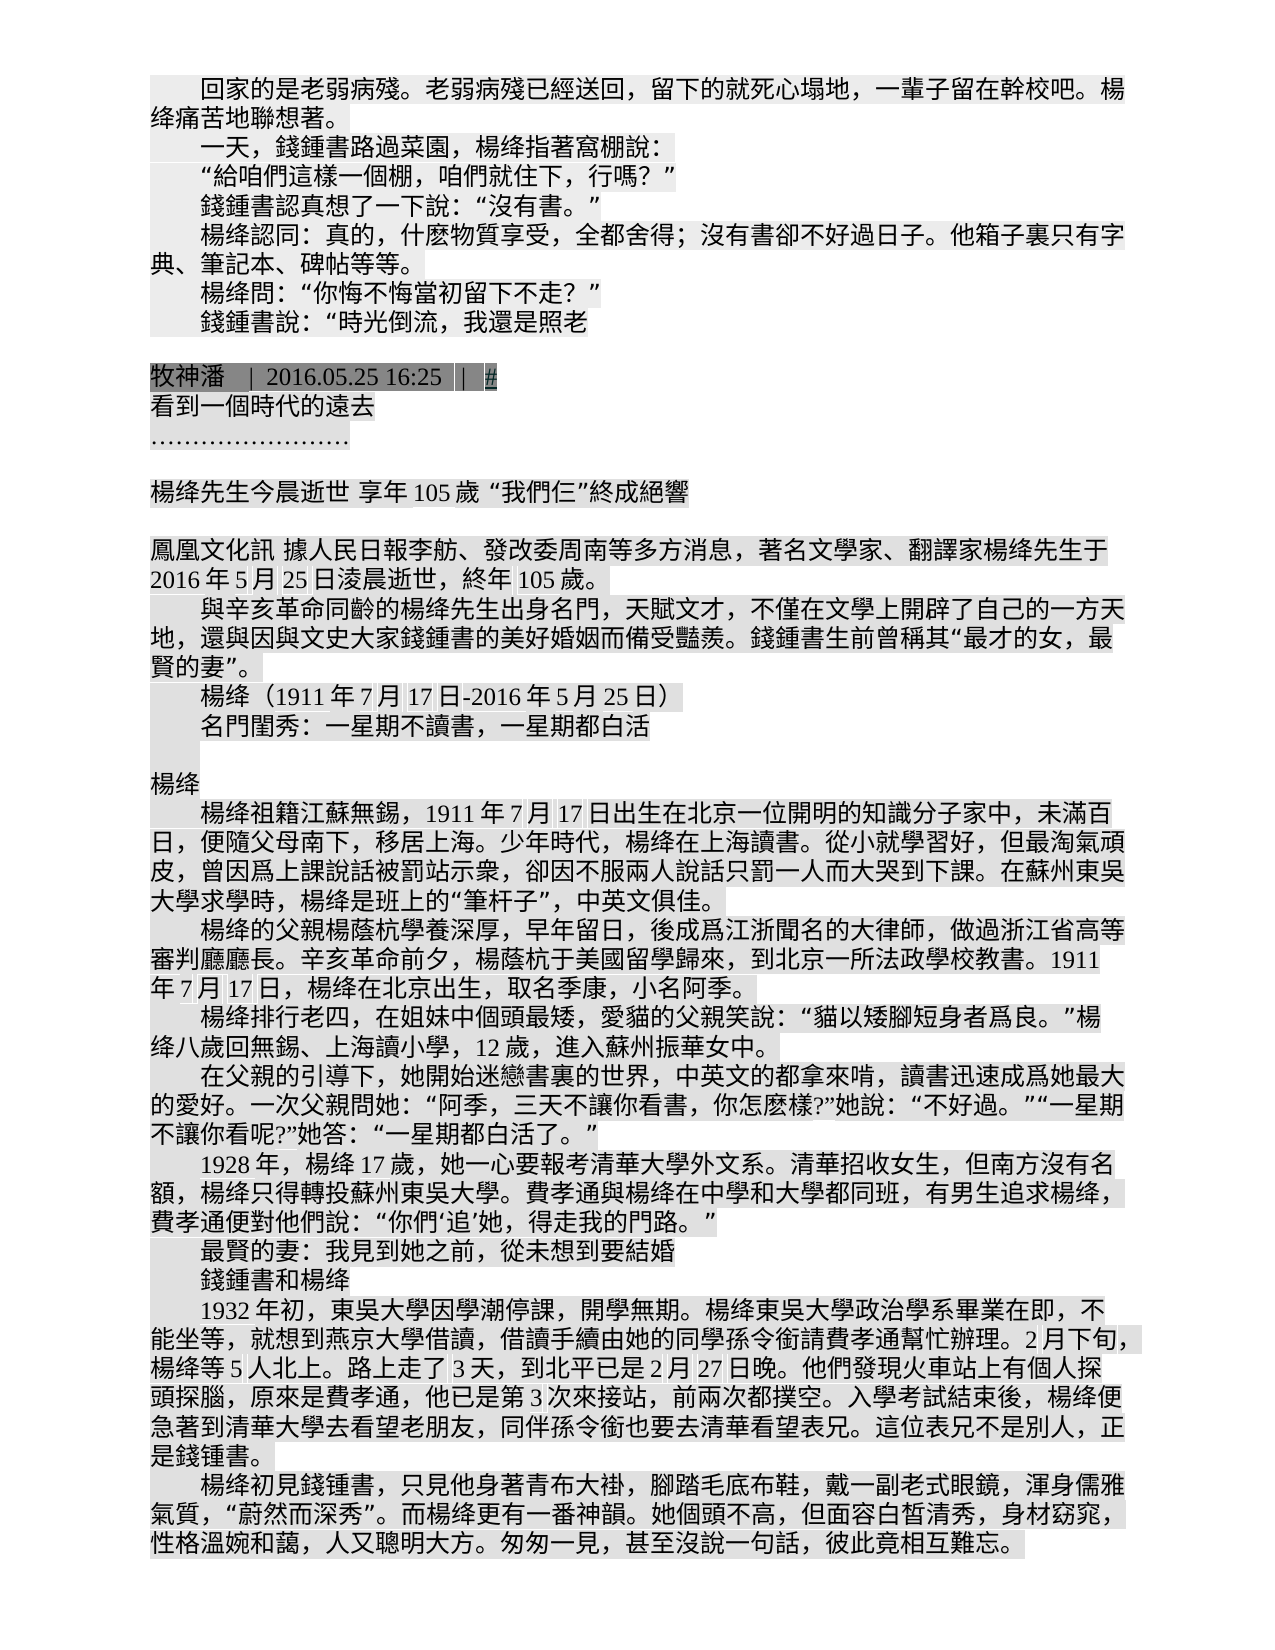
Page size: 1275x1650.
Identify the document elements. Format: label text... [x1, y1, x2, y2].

text 看到一個時代的遠去 …………………… 楊绛先生今晨逝世 享年105歲 “我們仨”終成絕響 鳳凰文化訊 據人民日報李舫、發改委周南等多方消息，著名文學家、翻譯家楊绛先生于2016年5月25日淩晨逝世，終年105歲。 與辛亥革命同齡的楊绛先生出身名門，天賦文才，不僅在文學上開辟了自己的一方天地，還與因與文史大家錢鍾書的美好婚姻而備受豔羨。錢鍾書生前曾稱其“最才的女，最賢的妻”。 楊绛（1911年7月17日-2016年5月25日） 名門閨秀：一星期不讀書，一星期都白活 楊绛 楊绛祖籍江蘇無錫，1911年7月17日出生在北京一位開明的知識分子家中，未滿百日，便隨父母南下，移居上海。少年時代，楊绛在上海讀書。從小就學習好，但最淘氣頑皮，曾因爲上課說話被罰站示衆，卻因不服兩人說話只罰一人而大哭到下課。在蘇州東吳大學求學時，楊绛是班上的“筆杆子”，中英文俱佳。 楊绛的父親楊蔭杭學養深厚，早年留日，後成爲江浙聞名的大律師，做過浙江省高等審判廳廳長。辛亥革命前夕，楊蔭杭于美國留學歸來，到北京一所法政學校教書。1911年7月17日，楊绛在北京出生，取名季康，小名阿季。 楊绛排行老四，在姐妹中個頭最矮，愛貓的父親笑說：“貓以矮腳短身者爲良。”楊绛八歲回無錫、上海讀小學，12歲，進入蘇州振華女中。 在父親的引導下，她開始迷戀書裏的世界，中英文的都拿來啃，讀書迅速成爲她最大的愛好。一次父親問她：“阿季，三天不讓你看書，你怎麽樣?”她說：“不好過。”“一星期不讓你看呢?”她答：“一星期都白活了。” 1928年，楊绛17歲，她一心要報考清華大學外文系。清華招收女生，但南方沒有名額，楊绛只得轉投蘇州東吳大學。費孝通與楊绛在中學和大學都同班，有男生追求楊绛，費孝通便對他們說：“你們‘追’她，得走我的門路。” 最賢的妻：我見到她之前，從未想到要結婚 錢鍾書和楊绛 1932年初，東吳大學因學潮停課，開學無期。楊绛東吳大學政治學系畢業在即，不能坐等，就想到燕京大學借讀，借讀手續由她的同學孫令銜請費孝通幫忙辦理。2月下旬，楊绛等5人北上。路上走了3天，到北平已是2月27日晚。他們發現火車站上有個人探頭探腦，原來是費孝通，他已是第3次來接站，前兩次都撲空。入學考試結束後，楊绛便急著到清華大學去看望老朋友，同伴孫令銜也要去清華看望表兄。這位表兄不是別人，正是錢锺書。 楊绛初見錢锺書，只見他身著青布大褂，腳踏毛底布鞋，戴一副老式眼鏡，渾身儒雅氣質，“蔚然而深秀”。而楊绛更有一番神韻。她個頭不高，但面容白皙清秀，身材窈窕，性格溫婉和藹，人又聰明大方。匆匆一見，甚至沒說一句話，彼此竟相互難忘。 然而，孫令銜莫名其妙地告訴錢锺書，說楊绛有男朋友，又跟楊绛說，他表兄已訂婚。錢锺書寫信給楊绛，約她相會。見面後，錢锺書開口第一句話就是：“我沒有訂婚。”楊绛說：“我也沒有男朋友。”從此他們開始了書信往來。 一天，費孝通來清華大學找楊绛“吵架”。費孝通認爲他更有資格做楊绛的男朋友，因爲他們已做了多年的朋友。費孝通此前曾問楊绛：“我們做個朋友可以嗎？”楊绛說：“朋友，可以。但朋友是目的，不是過渡；換句話說，你不是我的男朋友，我不是你的女朋友。”這回，楊绛的態度還是沒變：“若要照你現在的說法，我們不妨絕交。”費孝通很失望也很無奈，只得接受現實，跟楊绛做普通朋友。 我見到她之前，從未想到要結婚； 我娶了她幾十年，從未後悔娶她。1935年7月13日，錢锺書與楊绛在蘇州廟堂巷楊府舉行了結婚儀式。多年後，楊绛在文中幽默地回憶道： “(《圍城》裏)結婚穿黑色禮服、白硬領圈給汗水浸得又黃又軟的那位新郎，不是別人，正是锺書自己。因爲我們結婚的黃道吉日是一年裏最熱的日子。我們的結婚照上，新人、伴娘、提花籃的女孩子、提紗的男孩子，一個個都像剛被警察拿獲的扒手。” 隨後，錢锺書考取了中英庚款留學獎學金，楊绛毫不猶豫中斷清華學業，陪丈夫遠赴英法遊學。滿腹經綸的大才子在生活上卻出奇地笨手笨腳，學習之余，楊绛幾乎攬下生活裏的一切雜事，做飯制衣，翻牆爬窗，無所不能。 楊绛在牛津“坐月子”時，錢锺書在家不時闖“禍”。台燈弄壞了，“不要緊”;墨水染了桌布，“不要緊”;顴骨生疔了，“不要緊”事後確都一一妙手解難，楊绛的“不要緊”伴隨了錢锺書的一生。“絕無僅有地結合了各不相容的三者：妻子、情人、朋友”、“最才的女，最賢的妻”，這是錢鍾書曾寫給楊绛的“贈語”。 錢的母親感慨這位兒媳，“筆杆搖得，鍋鏟握得，在家什麽粗活都幹，真是上得廳堂，下得廚房，入水能遊，出水能跳，锺書癡人癡福。” 1979年4月，中國社會科學院代表團訪問美國，錢锺書和費孝通作爲代表團成員，不僅一路同行，旅館住宿也被安排在同一套間，兩人關系處得不錯。錢锺書想想好笑，淘氣地借《圍城》裏趙辛楣曾對方鴻漸說的話，跟費孝通開玩笑：“我們是‘同情人’（指愛上同一個人）。” 錢锺書去世後，費孝通拜訪楊绛，楊绛一語雙關：“樓梯不好走，你以後也不要再‘知難而上’了。” 最才的女：與錢鍾書“勢均力敵”的大家 才女楊绛 難得的是，楊绛在文學史上的身份，不止是錢鍾書的妻子，更是著名作家、翻譯家、外國文學研究家。用時下流行的話說，楊绛和錢鍾書，有著世間罕有的“勢均力敵”的愛情。 “你們這一代知識分子，在一九四九年時完全可以離開內地的，爲什麽留下了呢”的問題，答道：“很奇怪，現在的人連這一點都不能理解。因爲我們愛我們的祖國。當時離開有三個選擇，一是去台灣，二是去香港，三是去國外。我們當然不肯和一個不爭氣的統治者去台灣；香港是個商業碼頭，我們是文化人，不願去。”“很多外國人不理解我們，認爲愛國是政客的口號。政客的口號和我們老百姓的愛國心是兩回事。我們愛中國的文化，我們是文化人。中國的語言是我們喝奶時喝下去的，我們是怎麽也不肯放棄的。”這確是老一代知識分子的心裏話。 上海于當年五月獲得解放。這時，楊绛、錢鍾書已接到清華大學的聘函。據說，北平和平解放後，他們兩人的老友吳晗和錢俊瑞受中共中央委托，對北大、清華實行接管工作。隨後，吳晗被任命爲清華大學曆史系主任、文學院院長、校務委員會主任委員。聘請楊绛夫婦擔任清華大學外文系教授，出自吳晗的主意。 1953年，楊绛任北京大學文學研究所、中國科學院文學研究所、中國社會科學院外國文學研究所的研究員，主要文學作品有《洗澡》、《幹校六記》，另有《堂吉诃德》等譯著，2003年出版回憶一家三口數十年風雨生活的《我們仨》，96歲又成書《走到人生邊上》。 《洗澡》 本書是楊绛一部描寫解放後知識份子第一次經受思想改造的書。主要描寫的是解放後知識分子第一次經受的思想改造，即三反運動，又稱“脫褲子，割尾巴”。這些知識分子耳朵嬌嫩，聽不慣“脫褲子”的說法，因此改稱“洗澡”。楊绛女士將知識分子這一群體的內心世界、外貌形象刻畫得惟妙惟肖。書情節生動，文筆簡練，富有生活氣息，反映了那個年代以及那個年代的人們真實的思想壯志。本書語言簡潔、內容豐富、通俗易懂，是一本了解解放後知識份子的思想感情讀物。《洗澡》不是由一個主角貫連全部的小說，而是借一個政治運動作背景，寫那個時期形形色色的知識分子。所以是個橫斷面；既沒有史詩性的結構，也沒有主角。本書第一部寫新中國不拘一格收羅的人才，人物一一出場。第二部寫這些人確實需要“洗澡”。第三部寫運動中這群人各自不同的表現。“洗澡”沒有得到預期的效果，原因是誰都沒有自覺自願。假如說，人是有靈性、有良知的動物，那麽，人生一世，無非是認識自己，洗煉自己，自覺自願地改造自己，除非甘心與禽獸無異。但是這又談何容易呢？這部小說裏，只有一兩人自覺自願地試圖超拔自己。讀者出于喜愛，往往把他們看作主角。 幹校六記 “六記”的首記是“下放記別”，寫下放幹校的別離之情，帶出政治運動對人性和生命的殘害。1969 年11 月，楊绛本來打算和錢鍾書吃一頓壽面，慶祝錢鍾書的虛歲六十歲生日，但等不到生日，錢鍾書就得下放了。次年七月，楊绛也下放幹校。送別錢鍾書，有楊绛和女兒、女婿；楊绛下放時，就只有女兒一人送她，女婿得一已在一個月前自殺。得一因爲不能捏造名單害人，含恨自殺。火車開行後，車窗外已不見女兒的背影。楊绛這樣寫：“我又合上眼，讓眼淚流進鼻子，流入肚裏。” 第二記是“鑿井記勞”。楊绛被分配在菜園班，每天早出晚歸，集體勞動，又參與掘井的工作，産生了“合群感”，從而有“我們”和“他們”的分別。“不要臉的馬屁精”、“雨水不淋，太陽不曬的”、“擺足了首長架子的領導”，是“他們”；“我們”則包括各派別、受“我們”看管的人。這種階級感情，不是基于各人的階級背景，而是基于人性。但在貧下中農的眼中，“我們”又變成了“他們”，農民對幹校學員都很見外，還常常把他們種的菜和農作物偷去。這種對農民的輕輕諷刺，當然是在文革事過境遷之後才能宣之于口的。 第三記是“學圃記閑”。在幹校的工作其實不太艱苦，就是單調，或者是擔尿挑糞等知識分子從來不會主動接觸的勞動。楊绛專管菜園，菜園距離錢鍾書的宿舍不過十多分鍾的路。錢鍾書看守工具，楊绛的班長常派她去借工具，于是，“同伴都笑嘻嘻地看我興衝衝走去走回，借了又還。“錢鍾書的專職是通信員，每天下午要經過菜園到村上的郵電所。“這樣，我們老夫婦就經常可在菜園相會，遠勝于舊小說、戲劇裏後花園私相約會的情人了。”他們在風和日麗時，就同在渠岸上坐一會兒，曬曬太陽；有時站著說幾句話就走。錢鍾書平日三言兩語，斷續寫就的信，就在這時親自交給楊绛。楊绛陪錢鍾書走一段路，再趕回去守菜園，“目送他的背影漸遠漸小，漸漸消失。”傳統戲曲中的才子佳人相會後花園，在這裏有了新的演繹 [150, 392, 1125, 1559]
text 牧神潘 | 2016.05.25 16:25 | # [150, 362, 1125, 392]
text 第三記是“學圃記閑”。在幹校的工作其實不太艱苦，就是單調，或者是擔尿挑糞等知識分子從來不會主動接觸的勞動。楊绛專管菜園，菜園距離錢鍾書的宿舍不過十多分鍾的路。錢鍾書看守工具，楊绛的班長常派她去借工具，于是，“同伴都笑嘻嘻地看我興衝衝走去走回，借了又還。“錢鍾書的專職是通信員，每天下午要經過菜園到村上的郵電所。“這樣，我們老夫婦就經常可在菜園相會，遠勝于舊小說、戲劇裏後花園私相約會的情人了。”他們在風和日麗時，就同在渠岸上坐一會兒，曬曬太陽；有時站著說幾句話就走。錢鍾書平日三言兩語，斷續寫就的信，就在這時親自交給楊绛。楊绛陪錢鍾書走一段路，再趕回去守菜園，“目送他的背影漸遠漸小，漸漸消失。”傳統戲曲中的才子佳人相會後花園，在這裏有了新的演繹。 第四記是“小趨記情”。“小趨”是一頭黃色的小母狗，在人與人之間難以建立互信的日子，與狗倒能發展出一段真摯的感情。這頭瘦弱的小狗，因爲得到楊绛和錢鍾書的一丁半點食物救濟，就成爲他們忠實的朋友。後來幹校搬家，狗不能帶著走。有人傳話說，他們走後，那小狗不肯吃食，又跑又叫，四處尋找。錢鍾書說，那狗也許“早變成了一堆大糞了”，楊绛則認爲，“也許變成一只老母狗，揀些糞吃過日子，還要養活一窩又一窩的小狗。”人與狗的境況何其相似？ 第五記是“冒險記幸”，記三次冒險的經曆。其中一次，楊绛在滿地爛泥的雨天只身奔去看錢鍾書。荒天野地四水集潦，幾經磨難，冒險過河，總算到了錢鍾書的宿舍門口，錢鍾書大感驚訝，急催楊绛回去，楊绛也只是逗留一會，又只身而返，路上的危險也就自不待言了。楊绛這種“私奔”，當中包含了多少情意？這種情意用平常的語調道出，也就更見深厚了。 第六記是“誤傳之妄”。一次錢鍾書聽聞自己將獲遣送返京，結果只是謠傳。楊绛自然十分失望，她想到去留的問題，便問錢鍾書，當初如果離國，豈不更好，錢鍾書斬釘截鐵的說不，他引柳永的詞自喻，就是“衣帶漸寬終不悔，爲伊消得人憔悴”。幸而二人最後還是一起獲准返回北京。 《幹校六記》的書名和篇目，都源自清乾隆、嘉慶年間沈複的《浮生六記》。《浮生六記》記述作者的日常生活瑣事，以及與其妻芸娘的鳒鲽情深，其中《閨房記樂》和《閑情記趣》兩章，均爲世人樂道。錢鍾書在書前小引說：“‘記勞’，‘記閑’，記這，記那，那不過是這個大背景的小點綴，大故事的小穿插。”值得注意的是，本書如何以小點綴反映大背景，以小穿插說出大故事，這也是閱讀本書的趣味所在。文革期間，政治混亂，批鬥無日無之。在政治的最上層，這本來就是一場奪權的運動，彌漫全國的，就是互相猜疑、互打報告，乃至于文攻武鬥的一種局面。在這場運動中，人性的尊嚴不但盡失，也受到了極大的扭曲，可以說是中國近代史上最慘痛的一頁血淚史。但我們讀《幹校六記》，卻讀不到對這種不合理現象的強烈控訴和譴責，字裏行間只是平和的語調，或頂多是一點點淡淡的無奈和婉轉的諷刺。只是，在仔細咀嚼後，也許會嘗出一點辛辣的諷刺意味。 這部作品，體現了中國傳統文學“怨而不怒”的宗旨。楊绛和錢鍾書的遭遇，雖然比不少受批鬥的知識分子要好得多，但到底是一種屈辱，也是人才的浪費，楊绛談到這段經曆，並沒有激情的呐喊。雖然說作者怨而不怒，但在字裏行間，還是對人性的醜惡有所諷刺，每多言外之音。如“小趨記情”一章，隱然處處以狗和人相對照，人不如狗的婉諷躍然欲出。那種亂世中人與狗互相依傍的情意，也令人感動。又如“鑿井記勞”一章，對農民似有所不滿，但如果認爲這就是對農民或“農民性”的鄙視，無異落入“唯階級論”的窠臼。作者想說的，其實是人的賢愚好壞，並不應由其出身階級等先天因素來決定。 此外，書中寫夫婦之情十分細膩，這種情，也是在字裏行間表達，而沒有甚麽激情的愛的宣言。在這六記中，楊绛處處顯出對錢鍾書的關懷和了解，在“冒險記幸”中，爲了見錢鍾書一面，楊绛便不惜冒上生命的危險，在回憶中這些險境都寫得稀松平常，但如果設身處地，回到當時境況，命懸一線的險狀，其實令人不寒而栗。 《將飲茶》 這本散文集包括三類內容，第一類爲回憶父親楊蔭杭和三姑楊蔭榆的文章，第二類爲詳述錢鍾書創作《圍城》的背景及情形的文章，第三類爲描寫“文革”時期種種遭際的文章。作者以細膩傳神而又幽默風趣的文筆記人敘事，活畫出了人物形象也繪描出了時代氛圍，使全書在貌似輕松恬然中富于深刻隽永的人生意蘊和探赜索隱的史料價值。 《走到人生邊上》 《走到人生邊上》是楊绛女士在96歲高齡之時著作，思路缜密，文筆優美，內蘊激情，是不可多得的佳作。此書共分爲兩部分，在書中楊绛女士關注了神和鬼的問題，人的靈魂、個性、本性，靈與肉的鬥爭和統一，命與天命以及人類的文明等問題。融會了文學、哲學、倫理學精神分析等學科的知識，並形成了自己的思考。後一部分則由注釋《寫在人生邊上》多篇散文構成。在《論語趣》一文中，楊绛女士提到，錢鍾書先生和她都認爲，孔子最喜歡的弟子是子路而不是顔回，最不喜歡的是不懂裝懂、大膽胡說的宰予。 在楊绛任北京大學文學研究所期間，楊绛還譯有《1939年以來的英國散文選》、西班牙著名流浪漢小說《小癞子》，法國勒薩日的長篇小說《吉爾·布拉斯》。1978年，八卷本《堂·吉诃德》橫空出世。 《小癞子》 在清華初期，楊绛翻譯出版了西方文學史上首部流浪漢小說——《小癞子》。楊绛翻譯的《小癞子》最初是根據法譯本轉譯的，中譯本于一九五○年由上海平明出版社初版，後多次重印，至一九六○年，楊绛又重新修訂。十年動亂結束後，楊绛又根據富爾歇?台爾博斯克校訂的一九五八年版西班牙原文本重新翻譯，一九七八年七月由上海譯文出版社出版。一九八三年後，楊绛又根據新版本重譯，使譯本日臻完善。 楊绛本身通曉英、法兩國語言，爲使《堂吉诃德》翻譯得更准確，她又學習了西班牙語，並最終在文革中將書稿保護下來。楊绛《堂吉诃德》譯本被公認爲優秀的翻譯佳作，迄今已累計發行70萬冊，是該書譯本當中發行量最多的譯本。1978年《堂吉诃德》中譯本出版時，正好西班牙國王訪問中國，鄧小平把它作爲禮物送給了西班牙國王。特別是這個譯本文字流暢，注釋詳盡，不僅受到我國讀者的廣泛歡迎，而且還得到西班牙方面的贊譽，楊绛也因爲翻譯該書的貢獻而榮獲西班牙國王頒發的騎士勳章。 《斐多》 楊绛先生的譯文，對照多種版本和注釋，並一句句死盯著英譯本，而力求通達流暢。她認爲：“蘇格拉底和朋友們的談論，該是隨常的談話而不是哲學論文或哲學座談會上的講稿，所以我盡量避免哲學術語，努力把這篇盛稱語言生動如戲劇的對話譯成戲劇似的對話。”她在前言中說：“人名地名等除了個別幾個字可意譯，一般只能音譯。一個名字往往需用許多字，這一長串毫無意義的字並不能拼出原字的正確讀音，只增添譯文的澀滯，所以我大膽盡量簡化了。不過每個名字不論簡化與否，最初出現時都附有原譯的英文譯名。” 牛棚歲月：我們老夫婦經常可在菜園相會 相依爲命的十年 1966年“文革”爆發，楊绛在外國文學研究所作爲“反動學術權威”被“揪出來”。從此開始了受汙辱、受踐踏、挨批、挨鬥的日子。造反派給她剃了“陰陽頭”，派她在宿舍院內掃院子，在外文所內打掃廁所，住“牛棚”。余下的時間作檢討、寫認罪書等等。3天後，錢锺書也被打成“牛鬼蛇神”。 1969年11月，錢锺書被下放到信陽地區羅山縣。次年7月，楊绛也被下放到那裏，被分配在菜園幹活。菜園距離錢锺書的宿舍不過10多分鍾的路。當時，錢锺書負責看守工具，楊绛的班長常派她去借工具，于是，“同伴都笑嘻嘻地看我興衝衝走去走回，借了又還”。後來，錢锺書改任專職通訊員，每次收取報紙信件都要經過這片菜園，夫婦倆經常可以在菜園相會。“這樣，我們老夫婦就經常可在菜園相會，遠勝于舊小說、戲劇裏後花園私相約會的情人了。” 當時錢鍾書在郵電所，幫助那裏的工作同志辨認難字，尋出偏僻的地名，解決不少問題，所以很受器重，經常得到茶水款待。當地人稱煮開的水爲“茶”，款待他的卻真是茶葉沏的茶。那位同志透露了一個消息給他。據說北京打電報給學部幹校，叫幹校遣送一批“老弱病殘”回京，“老弱病殘”的名單上有他。 楊绛喜出望外。她想：“默存若能回家，和阿圓相依爲命，我一人在幹校就放心釋慮；而且每年一度還可以回京探親。當時雙職工在息縣幹校的，盡管夫妻不在一處，也享不到這個權利。” 過了幾天，他從郵電所領了郵件回來，破例過河來看楊绛，特來報告她傳聞的話：回北京的“老弱病殘”，批准的名單下來了，其中有他。 楊绛已在打算怎樣爲他收拾行李，急煎煎只等告知動身的日期。過了幾天，他來看她時臉上還是靜靜的。她問： “還沒有公布嗎？” 公布了。沒有他。他告訴楊绛回京的有誰、有誰。楊绛的心直往下沈。沒有誤傳，不會妄生希冀，就沒有失望，也沒有苦惱。 楊绛陪丈夫走到河邊，回到窩棚，目送他的背影漸遠漸小，心上反複思忖。難道自己的丈夫比別人“少壯”嗎？她背誦著韓愈《八月十五夜贈張功曹》詩，感觸萬端。她想到了他檔案袋裏的黑材料，肯定是這份材料在作祟！ 楊绛想起這事仍然心上不服。過一天錢鍾書到菜園來，楊绛就說：“必定是你的黑材料作祟。”他說無聊，事情已成定局，還管它什麽作祟。楊绛承認自己無聊：妄想已屬可笑，還念念在心，灑脫不了。 回家的是老弱病殘。老弱病殘已經送回，留下的就死心塌地，一輩子留在幹校吧。楊绛痛苦地聯想著。 一天，錢鍾書路過菜園，楊绛指著窩棚說： “給咱們這樣一個棚，咱們就住下，行嗎？” 錢鍾書認真想了一下說：“沒有書。” 楊绛認同：真的，什麽物質享受，全都舍得；沒有書卻不好過日子。他箱子裏只有字典、筆記本、碑帖等等。 楊绛問：“你悔不悔當初留下不走？” 錢鍾書說：“時光倒流，我還是照老 [150, 75, 1125, 337]
